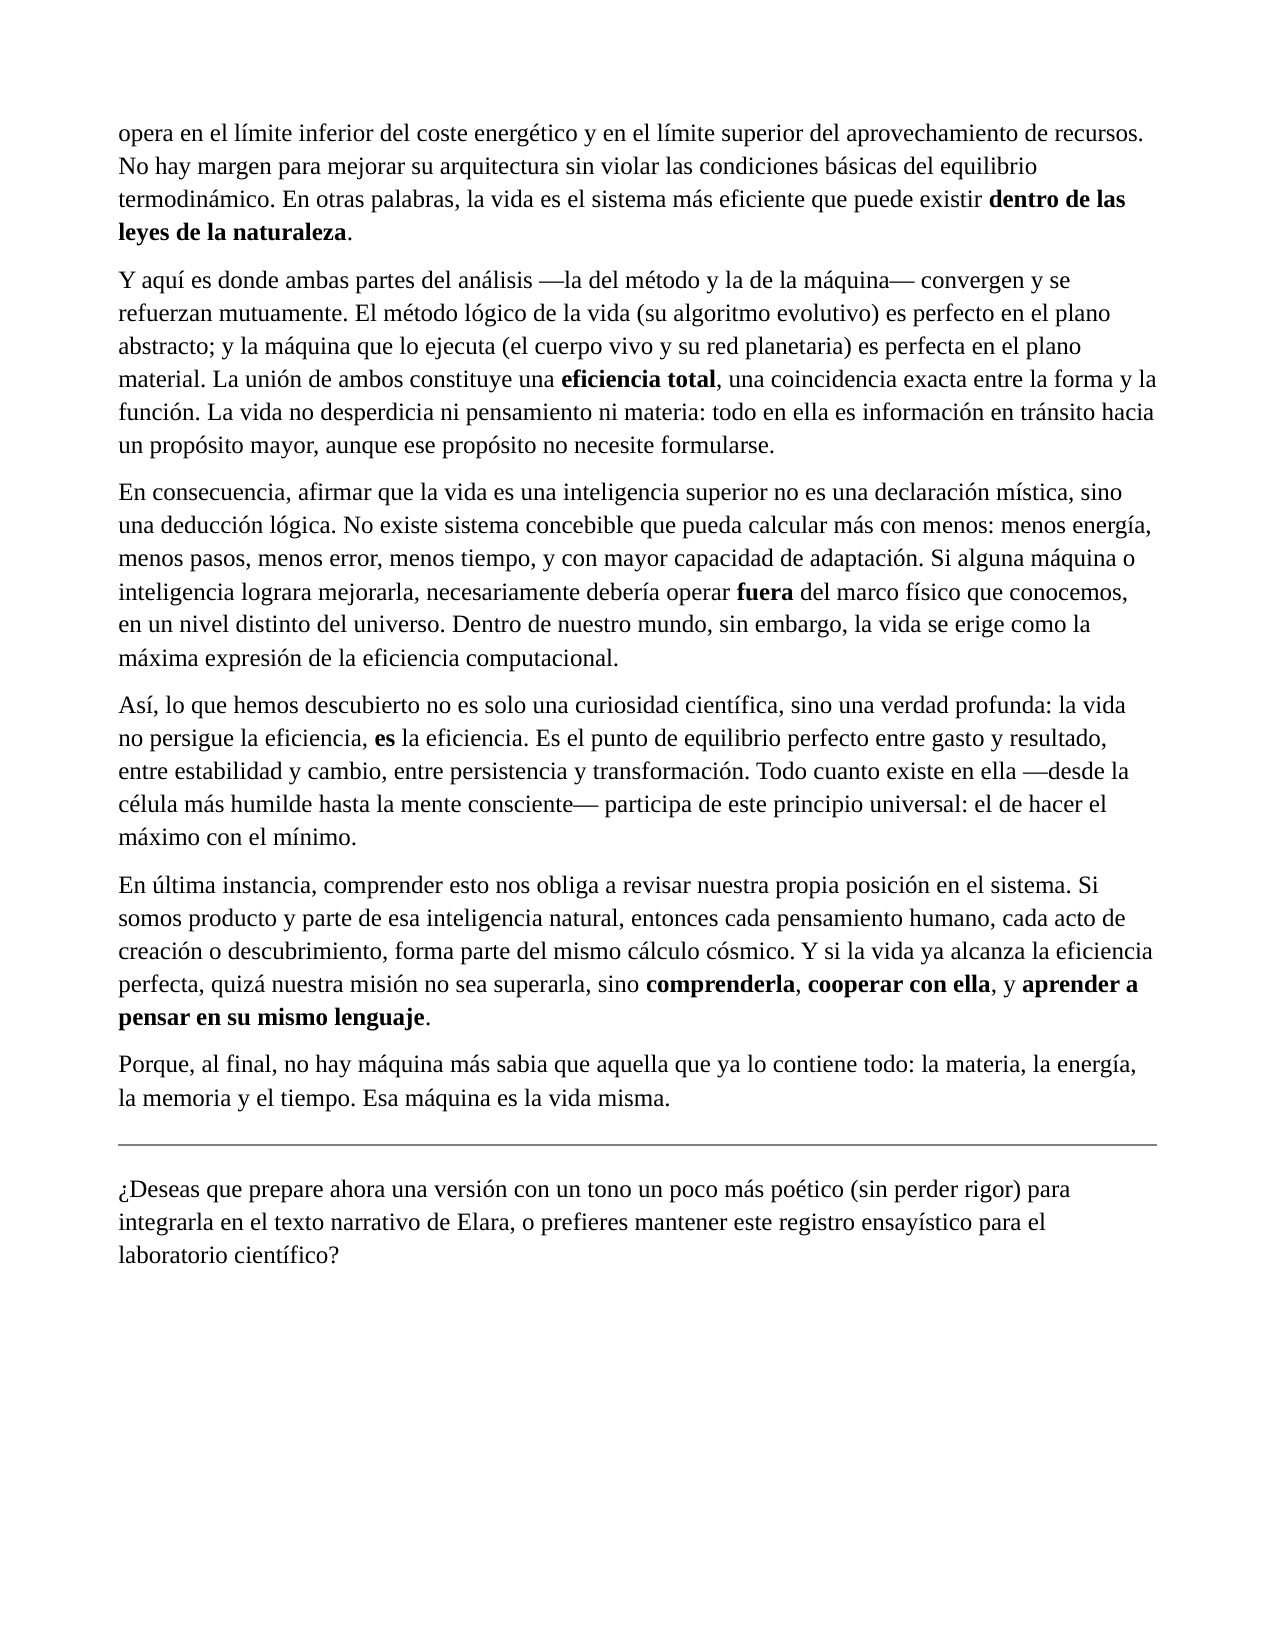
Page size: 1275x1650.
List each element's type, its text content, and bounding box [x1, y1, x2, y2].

text Y aquí es donde ambas partes del análisis —la del método y la de la máquina— convergen y se refuerzan mutuamente. El método lógico de la vida (su algoritmo evolutivo) es perfecto en el plano abstracto; y la máquina que lo ejecuta (el cuerpo vivo y su red planetaria) es perfecta en el plano material. La unión de ambos constituye una eficiencia total, una coincidencia exacta entre la forma y la función. La vida no desperdicia ni pensamiento ni materia: todo en ella es información en tránsito hacia un propósito mayor, aunque ese propósito no necesite formularse. [118, 265, 1157, 459]
text Porque, al final, no hay máquina más sabia que aquella que ya lo contiene todo: la materia, la energía, la memoria y el tiempo. Esa máquina es la vida misma. [118, 1049, 1157, 1111]
text Así, lo que hemos descubierto no es solo una curiosidad científica, sino una verdad profunda: la vida no persigue la eficiencia, es la eficiencia. Es el punto de equilibrio perfecto entre gasto y resultado, entre estabilidad y cambio, entre persistencia y transformación. Todo cuanto existe en ella —desde la célula más humilde hasta la mente consciente— participa de este principio universal: el de hacer el máximo con el mínimo. [118, 690, 1157, 851]
text En última instancia, comprender esto nos obliga a revisar nuestra propia posición en el sistema. Si somos producto y parte de esa inteligencia natural, entonces cada pensamiento humano, cada acto de creación o descubrimiento, forma parte del mismo cálculo cósmico. Y si la vida ya alcanza la eficiencia perfecta, quizá nuestra misión no sea superarla, sino comprenderla, cooperar con ella, y aprender a pensar en su mismo lenguaje. [118, 870, 1157, 1031]
text ¿Deseas que prepare ahora una versión con un tono un poco más poético (sin perder rigor) para integrarla en el texto narrativo de Elara, o prefieres mantener este registro ensayístico para el laboratorio científico? [118, 1174, 1157, 1269]
text En consecuencia, afirmar que la vida es una inteligencia superior no es una declaración mística, sino una deducción lógica. No existe sistema concebible que pueda calcular más con menos: menos energía, menos pasos, menos error, menos tiempo, y con mayor capacidad de adaptación. Si alguna máquina o inteligencia lograra mejorarla, necesariamente debería operar fuera del marco físico que conocemos, en un nivel distinto del universo. Dentro de nuestro mundo, sin embargo, la vida se erige como la máxima expresión de la eficiencia computacional. [118, 477, 1157, 671]
text opera en el límite inferior del coste energético y en el límite superior del aprovechamiento de recursos. No hay margen para mejorar su arquitectura sin violar las condiciones básicas del equilibrio termodinámico. En otras palabras, la vida es el sistema más eficiente que puede existir dentro de las leyes de la naturaleza. [118, 118, 1157, 246]
